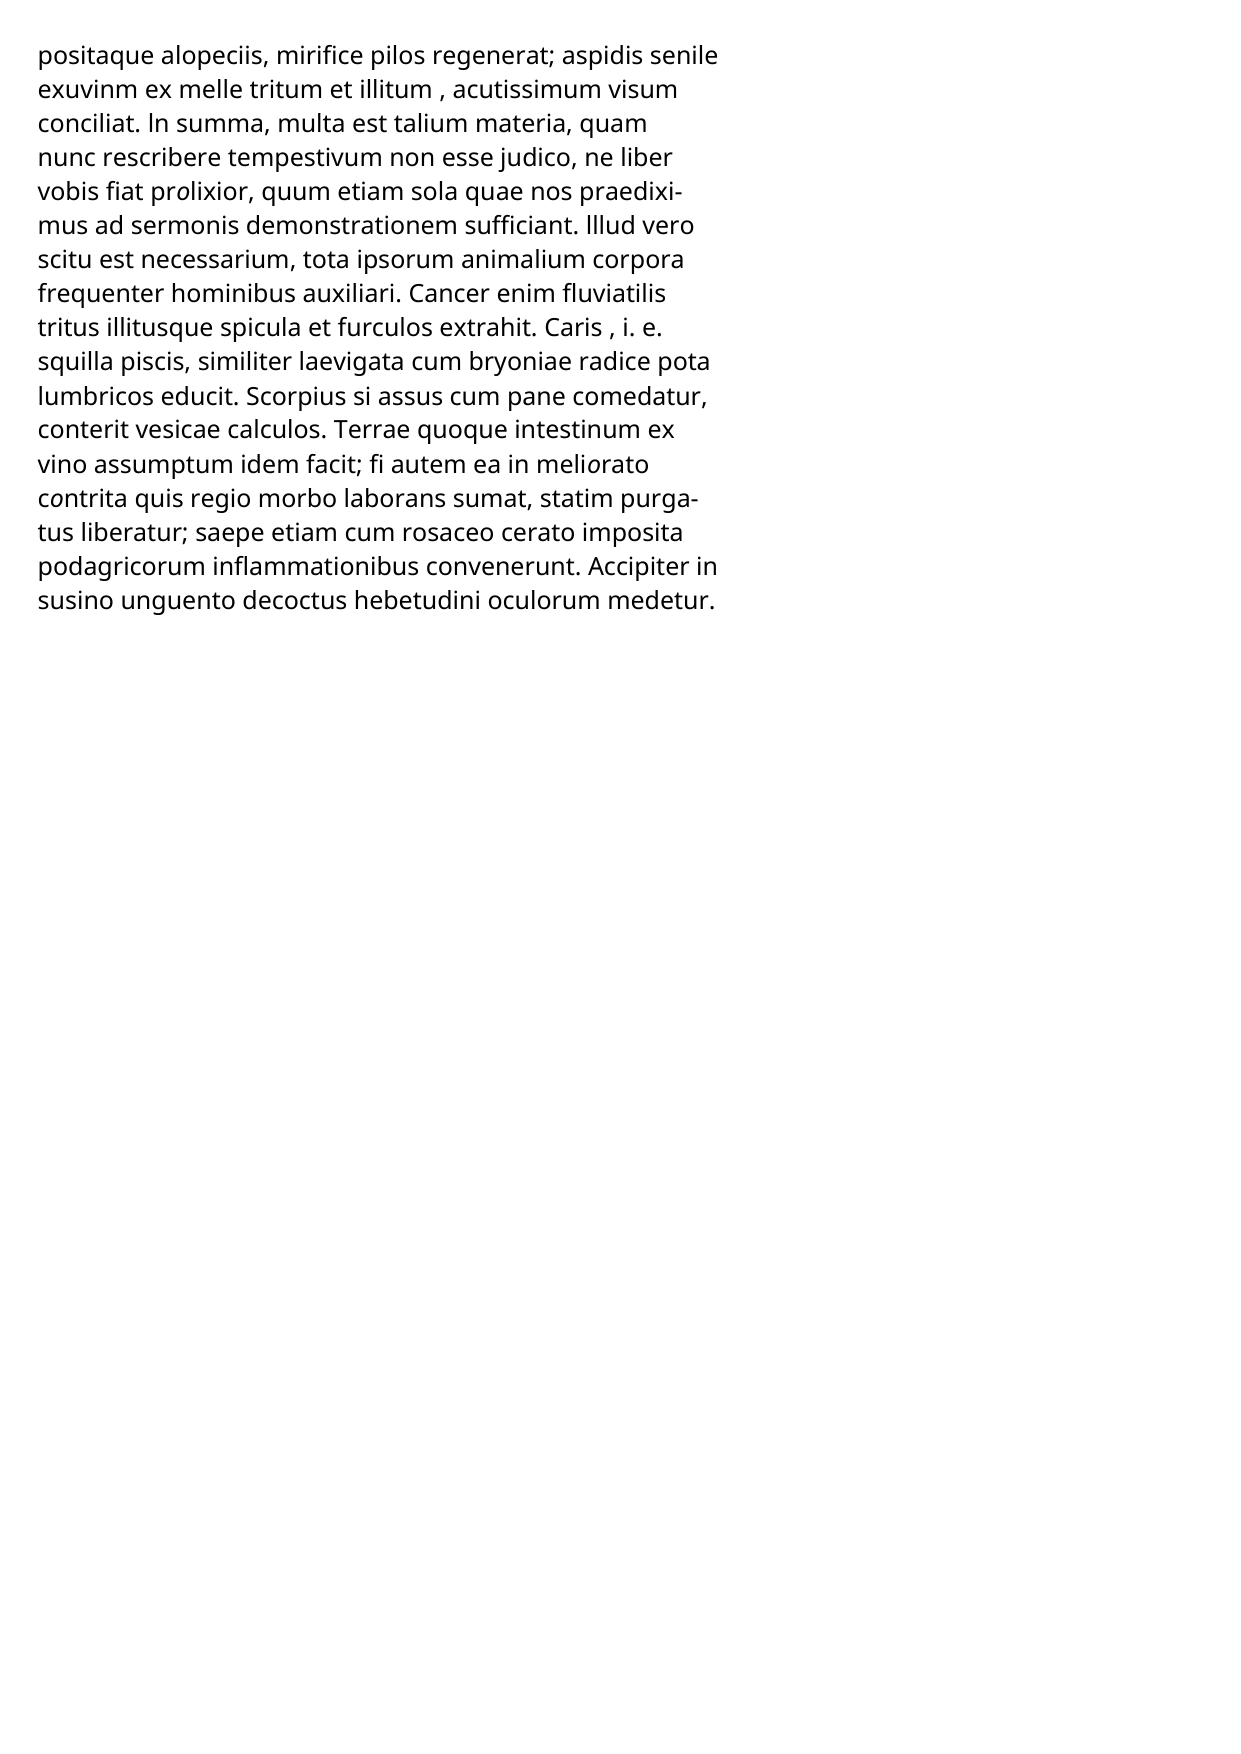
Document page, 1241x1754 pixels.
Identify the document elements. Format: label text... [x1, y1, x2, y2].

text positaque alopeciis, mirifice pilos regenerat; aspidis senile exuvinm ex melle tritum et illitum , acutissimum visum conciliat. ln summa, multa est talium materia, quam nunc rescribere tempestivum non esse judico, ne liber vobis fiat prolixior, quum etiam sola quae nos praedixi- mus ad sermonis demonstrationem sufficiant. lllud vero scitu est necessarium, tota ipsorum animalium corpora frequenter hominibus auxiliari. Cancer enim fluviatilis tritus illitusque spicula et furculos extrahit. Caris , i. e. squilla piscis, similiter laevigata cum bryoniae radice pota lumbricos educit. Scorpius si assus cum pane comedatur, conterit vesicae calculos. Terrae quoque intestinum ex vino assumptum idem facit; fi autem ea in meliorato contrita quis regio morbo laborans sumat, statim purga- tus liberatur; saepe etiam cum rosaceo cerato imposita podagricorum inflammationibus convenerunt. Accipiter in susino unguento decoctus hebetudini oculorum medetur. [37, 37, 1203, 617]
